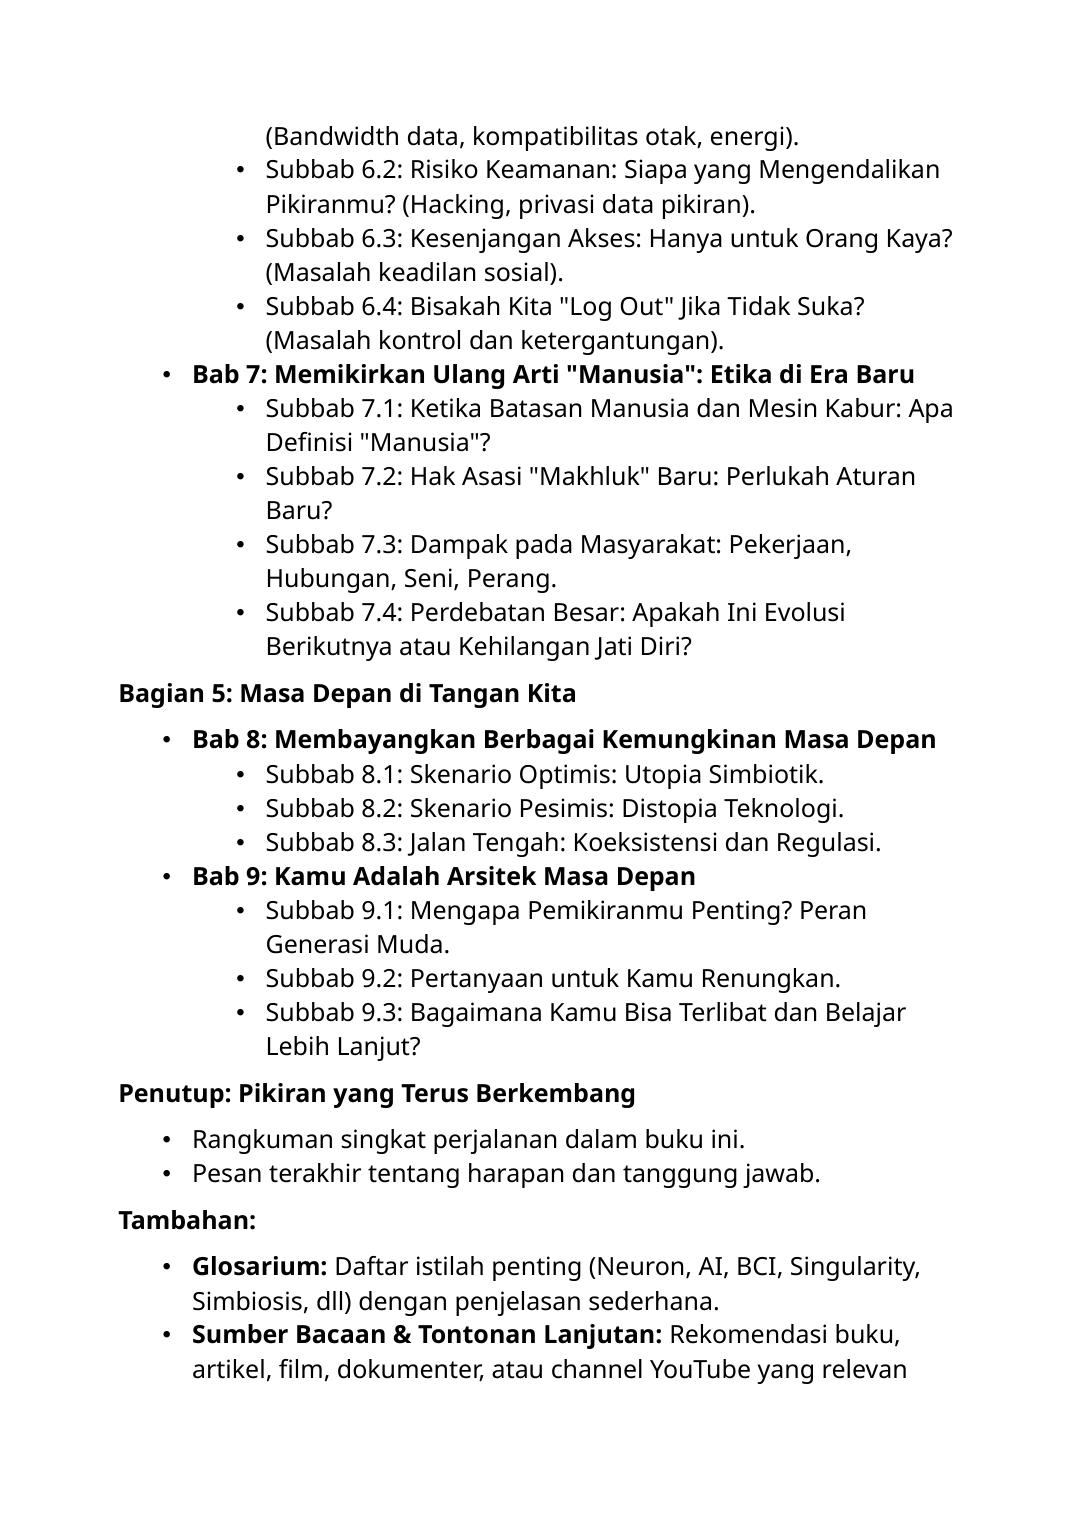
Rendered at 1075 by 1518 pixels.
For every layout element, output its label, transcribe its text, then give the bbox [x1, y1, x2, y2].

list Sumber Bacaan & Tontonan Lanjutan: Rekomendasi buku, artikel, film, dokumenter, atau channel YouTube yang relevan [162, 1317, 957, 1385]
list Subbab 6.4: Bisakah Kita "Log Out" Jika Tidak Suka? (Masalah kontrol dan ketergantungan). [236, 288, 957, 357]
list Subbab 7.3: Dampak pada Masyarakat: Pekerjaan, Hubungan, Seni, Perang. [236, 527, 957, 595]
text Bagian 5: Masa Depan di Tangan Kita [118, 676, 957, 710]
list Subbab 6.2: Risiko Keamanan: Siapa yang Mengendalikan Pikiranmu? (Hacking, privasi data pikiran). [236, 152, 957, 220]
list Bab 8: Membayangkan Berbagai Kemungkinan Masa Depan [162, 722, 957, 756]
list Glosarium: Daftar istilah penting (Neuron, AI, BCI, Singularity, Simbiosis, dll) dengan penjelasan sederhana. [162, 1249, 957, 1317]
list Subbab 9.2: Pertanyaan untuk Kamu Renungkan. [236, 961, 957, 995]
list Subbab 6.3: Kesenjangan Akses: Hanya untuk Orang Kaya? (Masalah keadilan sosial). [236, 220, 957, 288]
list (Bandwidth data, kompatibilitas otak, energi). [236, 118, 957, 152]
list Subbab 7.1: Ketika Batasan Manusia dan Mesin Kabur: Apa Definisi "Manusia"? [236, 391, 957, 459]
list Bab 9: Kamu Adalah Arsitek Masa Depan [162, 858, 957, 892]
list Bab 7: Memikirkan Ulang Arti "Manusia": Etika di Era Baru [162, 357, 957, 391]
list Subbab 7.4: Perdebatan Besar: Apakah Ini Evolusi Berikutnya atau Kehilangan Jati Diri? [236, 595, 957, 663]
list Subbab 9.1: Mengapa Pemikiranmu Penting? Peran Generasi Muda. [236, 892, 957, 961]
list Rangkuman singkat perjalanan dalam buku ini. [162, 1122, 957, 1156]
list Subbab 7.2: Hak Asasi "Makhluk" Baru: Perlukah Aturan Baru? [236, 459, 957, 527]
text Tambahan: [118, 1202, 957, 1237]
text Penutup: Pikiran yang Terus Berkembang [118, 1075, 957, 1109]
list Subbab 9.3: Bagaimana Kamu Bisa Terlibat dan Belajar Lebih Lanjut? [236, 995, 957, 1063]
list Subbab 8.1: Skenario Optimis: Utopia Simbiotik. [236, 756, 957, 790]
list Subbab 8.3: Jalan Tengah: Koeksistensi dan Regulasi. [236, 824, 957, 858]
list Subbab 8.2: Skenario Pesimis: Distopia Teknologi. [236, 790, 957, 824]
list Pesan terakhir tentang harapan dan tanggung jawab. [162, 1156, 957, 1190]
